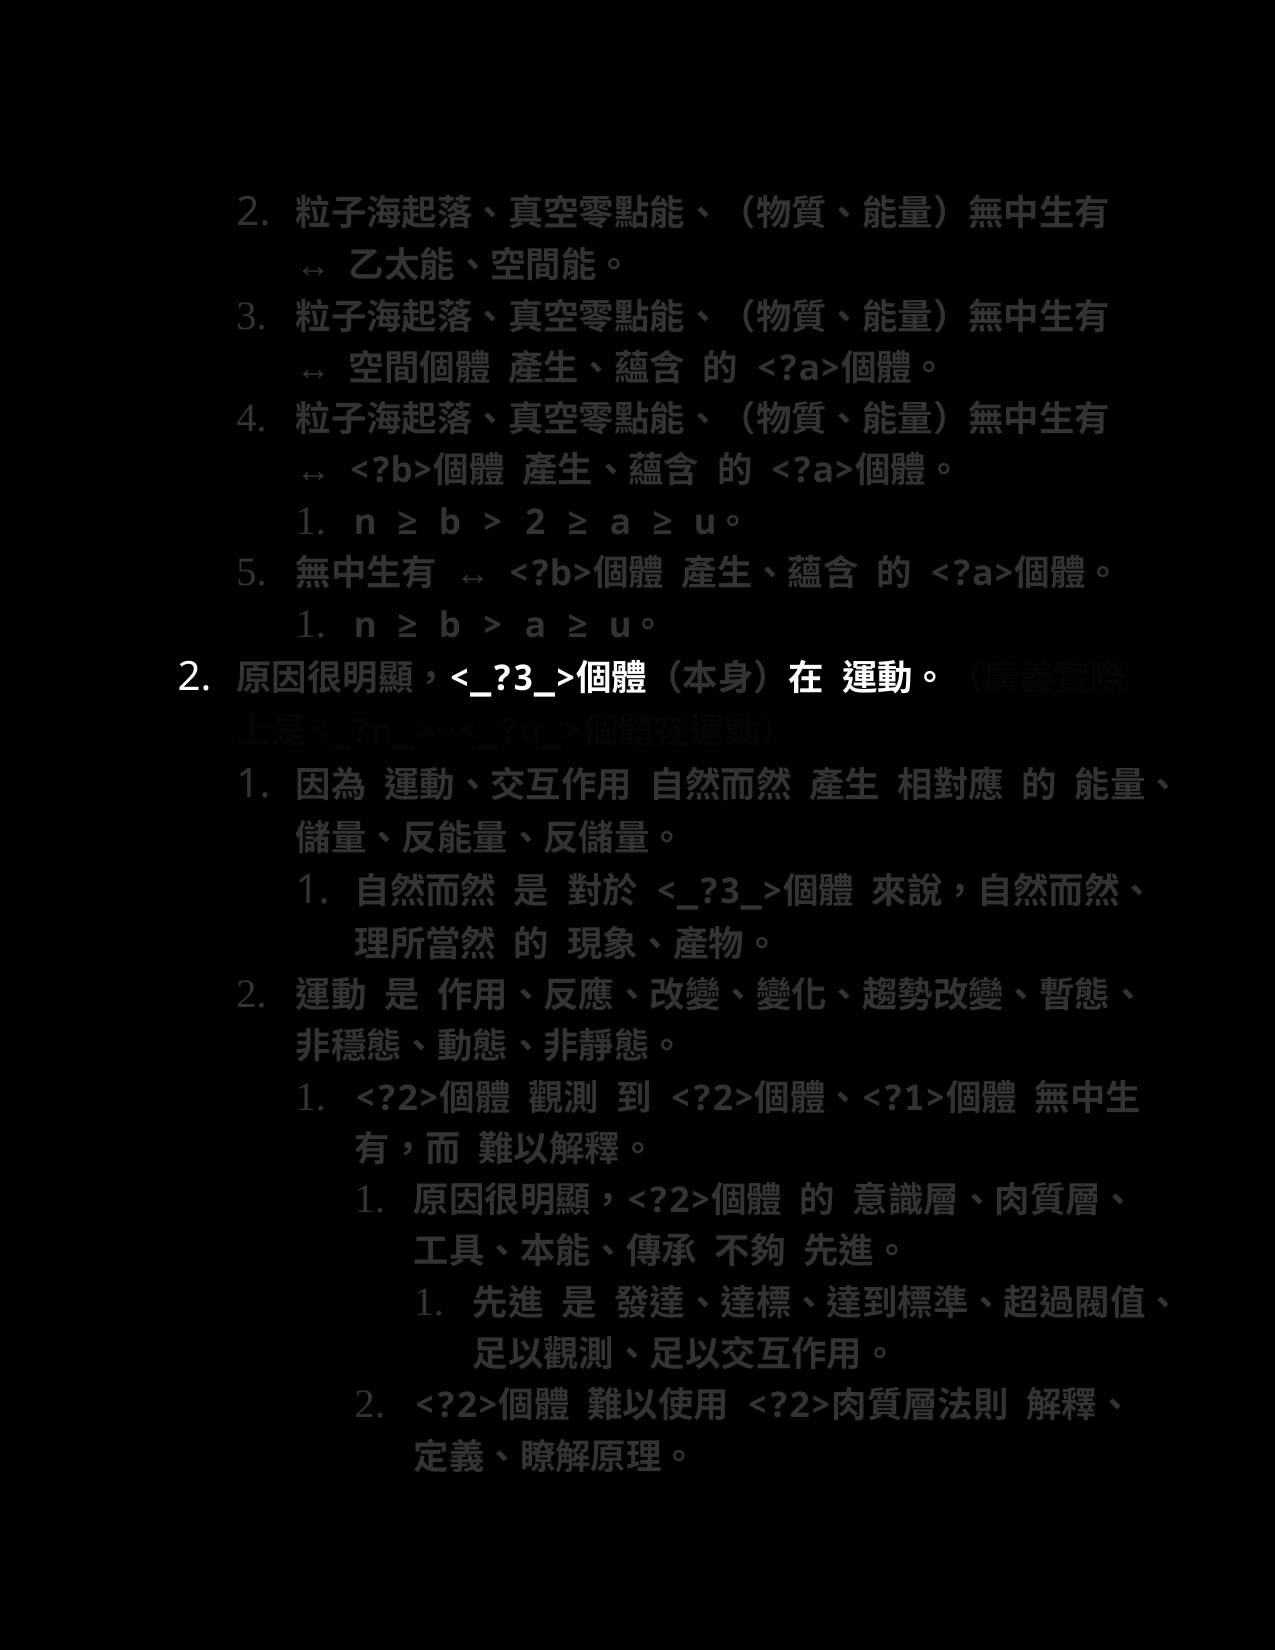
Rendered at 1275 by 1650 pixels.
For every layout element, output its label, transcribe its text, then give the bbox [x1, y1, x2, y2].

list n ≥ b > 2 ≥ a ≥ u。 [295, 493, 1157, 544]
list 原因很明顯，<?2>個體 的 意識層、肉質層、工具、本能、傳承 不夠 先進。 [354, 1172, 1157, 1274]
list 粒子海起落、真空零點能、（物質、能量）無中生有 ↔ <?b>個體 產生、蘊含 的 <?a>個體。 [236, 391, 1157, 493]
list 自然而然 是 對於 <_?3_>個體 來說，自然而然、理所當然 的 現象、產物。 [295, 860, 1157, 966]
list 原因很明顯，<_?3_>個體（本身）在 運動。（廣義實際上是<_?n_>~<_?u_>個體在運動） [177, 647, 1157, 754]
list <?2>個體 難以使用 <?2>肉質層法則 解釋、定義、瞭解原理。 [354, 1377, 1157, 1479]
list 粒子海起落、真空零點能、（物質、能量）無中生有 ↔ 乙太能、空間能。{、空間個體蘊含的宗量} [236, 182, 1157, 288]
list 粒子海起落、真空零點能、（物質、能量）無中生有 ↔ 空間個體 產生、蘊含 的 <?a>個體。 [236, 288, 1157, 391]
list 因為 運動、交互作用 自然而然 產生 相對應 的 能量、儲量、反能量、反儲量。 [236, 754, 1157, 860]
list 無中生有 ↔ <?b>個體 產生、蘊含 的 <?a>個體。 [236, 544, 1157, 596]
list 先進 是 發達、達標、達到標準、超過閥值、足以觀測、足以交互作用。 [413, 1274, 1157, 1377]
list n ≥ b > a ≥ u。 [295, 596, 1157, 647]
list 運動 是 作用、反應、改變、變化、趨勢改變、暫態、非穩態、動態、非靜態。 [236, 966, 1157, 1069]
list <?2>個體 觀測 到 <?2>個體、<?1>個體 無中生有，而 難以解釋。 [295, 1069, 1157, 1172]
